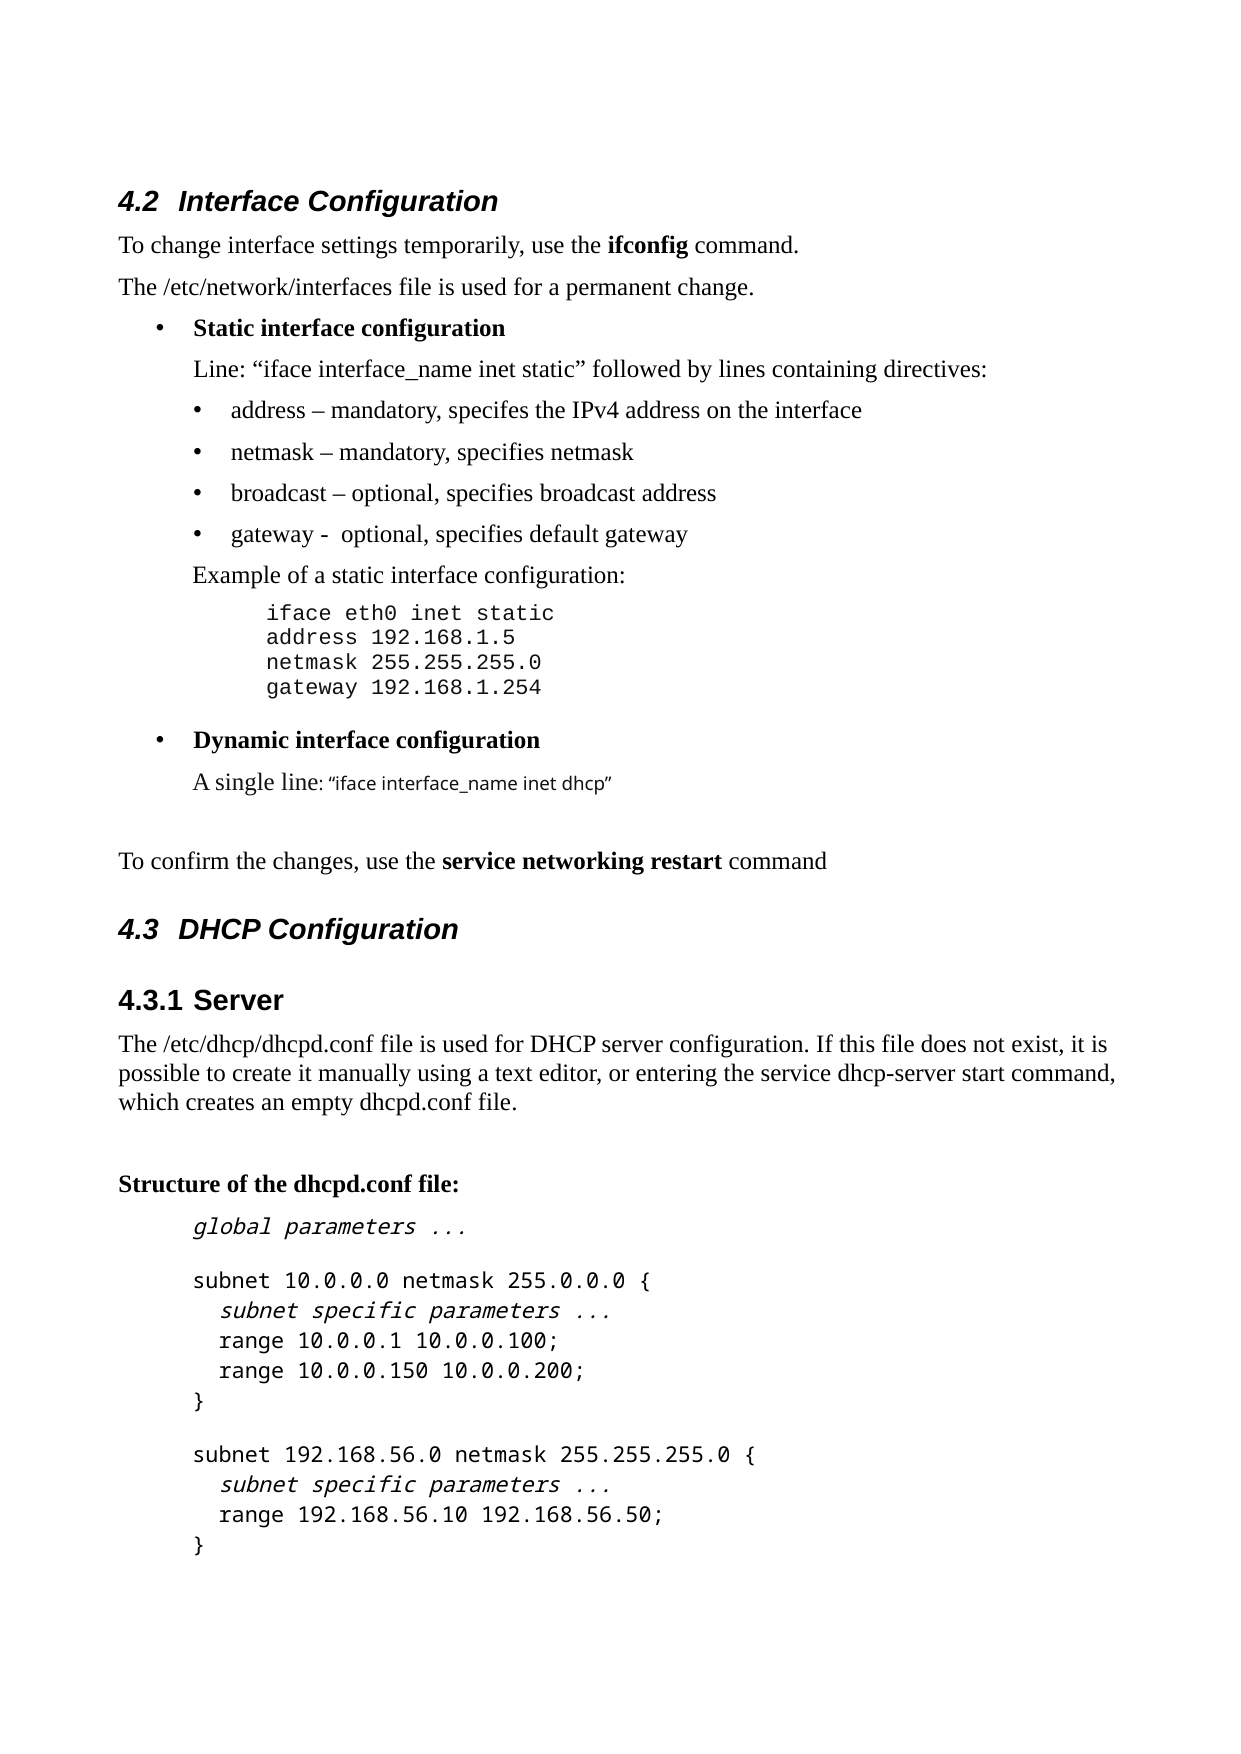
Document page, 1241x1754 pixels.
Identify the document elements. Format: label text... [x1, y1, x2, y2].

text Example of a static interface configuration: [118, 560, 1122, 589]
list netmask – mandatory, specifies netmask [193, 437, 1122, 465]
text The /etc/network/interfaces file is used for a permanent change. [118, 272, 1122, 300]
text The /etc/dhcp/dhcpd.conf file is used for DHCP server configuration. If this file does not exist, it is possible to create it manually using a text editor, or entering the service dhcp-server start command, which creates an empty dhcpd.conf file. [118, 1029, 1122, 1116]
text subnet specific parameters ... [118, 1469, 1122, 1499]
text subnet specific parameters ... [118, 1295, 1122, 1325]
list Dynamic interface configuration [156, 726, 1122, 754]
text subnet 10.0.0.0 netmask 255.0.0.0 { [118, 1265, 1122, 1295]
text range 10.0.0.1 10.0.0.100; [118, 1325, 1122, 1355]
subtitle Interface Configuration [118, 184, 1122, 218]
subtitle DHCP Configuration [118, 912, 1122, 946]
text subnet 192.168.56.0 netmask 255.255.255.0 { [118, 1439, 1122, 1469]
subtitle Server [118, 983, 1122, 1017]
list gateway - optional, specifies default gateway [193, 519, 1122, 548]
list address – mandatory, specifes the IPv4 address on the interface [193, 395, 1122, 424]
text A single line: “iface interface_name inet dhcp” [118, 767, 1122, 796]
text To confirm the changes, use the service networking restart command [118, 846, 1122, 875]
text global parameters ... [118, 1211, 1122, 1241]
text To change interface settings temporarily, use the ifconfig command. [118, 230, 1122, 259]
text range 192.168.56.10 192.168.56.50; [118, 1499, 1122, 1529]
text Structure of the dhcpd.conf file: [118, 1169, 1122, 1198]
text } [118, 1529, 1122, 1559]
text } [118, 1385, 1122, 1414]
text range 10.0.0.150 10.0.0.200; [118, 1355, 1122, 1385]
text iface eth0 inet static address 192.168.1.5 netmask 255.255.255.0 gateway 192.168.1.254 [118, 602, 1122, 701]
list Line: “iface interface_name inet static” followed by lines containing directives: [156, 354, 1122, 383]
list broadcast – optional, specifies broadcast address [193, 478, 1122, 507]
list Static interface configuration [156, 313, 1122, 342]
